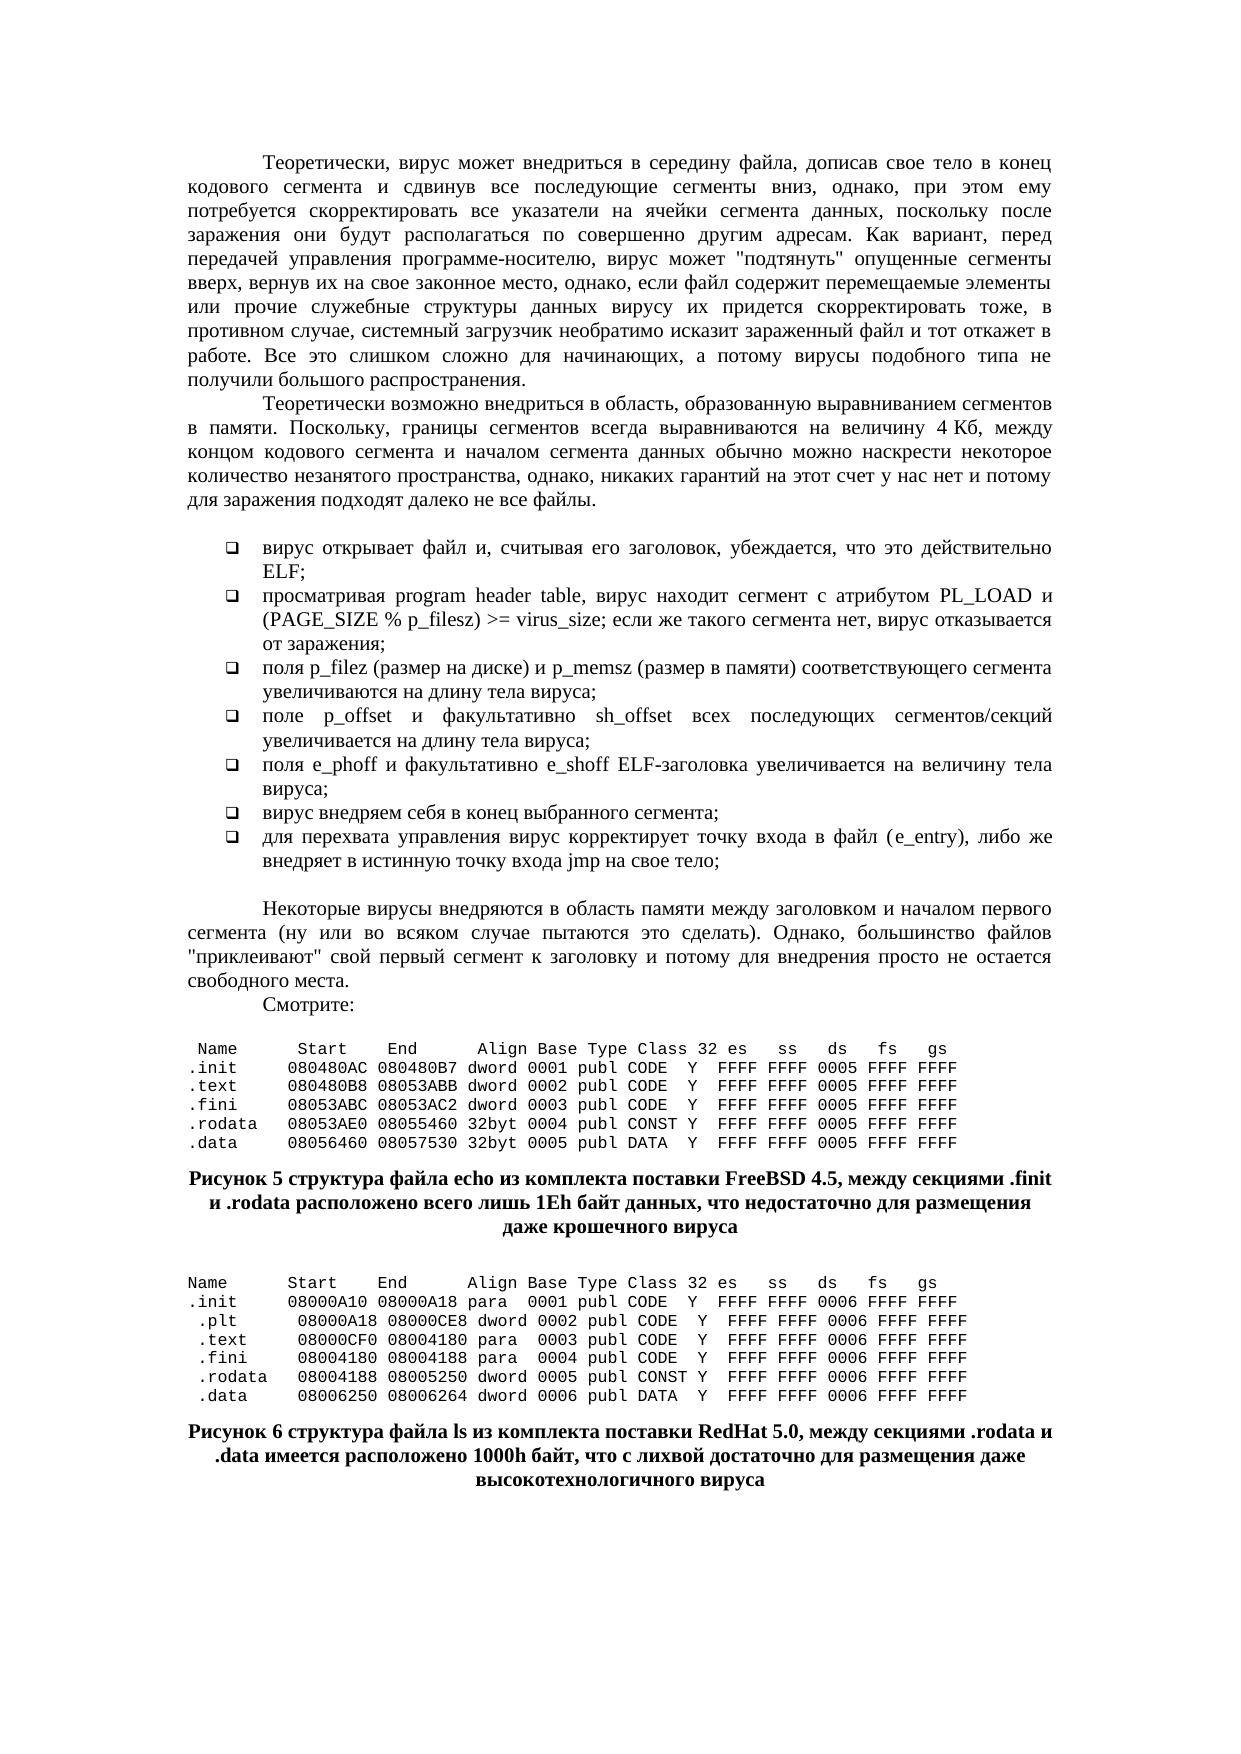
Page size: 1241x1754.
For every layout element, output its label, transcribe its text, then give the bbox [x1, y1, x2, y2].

list поля p_filez (размер на диске) и p_memsz (размер в памяти) соответствующего сегмента увеличиваются на длину тела вируса; [225, 655, 1053, 703]
text Name Start End Align Base Type Class 32 es ss ds fs gs [187, 1040, 1053, 1059]
text Рисунок 6 структура файла ls из комплекта поставки RedHat 5.0, между секциями .rodata и .data имеется расположено 1000h байт, что с лихвой достаточно для размещения даже высокотехнологичного вируса [187, 1419, 1053, 1491]
list поле p_offset и факультативно sh_offset всех последующих сегментов/секций увеличивается на длину тела вируса; [225, 703, 1053, 752]
text .data 08006250 08006264 dword 0006 publ DATA Y FFFF FFFF 0006 FFFF FFFF [187, 1388, 1053, 1407]
text Смотрите: [187, 992, 1053, 1016]
list просматривая program header table, вирус находит сегмент с атрибутом PL_LOAD и (PAGE_SIZE % p_filesz) >= virus_size; если же такого сегмента нет, вирус отказывается от заражения; [225, 583, 1053, 655]
text .text 080480B8 08053ABB dword 0002 publ CODE Y FFFF FFFF 0005 FFFF FFFF [187, 1078, 1053, 1097]
list для перехвата управления вирус корректирует точку входа в файл (e_entry), либо же внедряет в истинную точку входа jmp на свое тело; [225, 824, 1053, 872]
list вирус внедряем себя в конец выбранного сегмента; [225, 800, 1053, 824]
text .init 08000A10 08000A18 para 0001 publ CODE Y FFFF FFFF 0006 FFFF FFFF [187, 1293, 1053, 1312]
text .fini 08053ABC 08053AC2 dword 0003 publ CODE Y FFFF FFFF 0005 FFFF FFFF [187, 1097, 1053, 1116]
text .plt 08000A18 08000CE8 dword 0002 publ CODE Y FFFF FFFF 0006 FFFF FFFF [187, 1312, 1053, 1331]
text Рисунок 5 структура файла echo из комплекта поставки FreeBSD 4.5, между секциями .finit и .rodata расположено всего лишь 1Eh байт данных, что недостаточно для размещения даже крошечного вируса [187, 1166, 1053, 1238]
text Name Start End Align Base Type Class 32 es ss ds fs gs [187, 1275, 1053, 1293]
list поля e_phoff и факультативно e_shoff ELF-заголовка увеличивается на величину тела вируса; [225, 752, 1053, 800]
list вирус открывает файл и, считывая его заголовок, убеждается, что это действительно ELF; [225, 535, 1053, 583]
text .init 080480AC 080480B7 dword 0001 publ CODE Y FFFF FFFF 0005 FFFF FFFF [187, 1059, 1053, 1078]
text .rodata 08004188 08005250 dword 0005 publ CONST Y FFFF FFFF 0006 FFFF FFFF [187, 1369, 1053, 1388]
text .rodata 08053AE0 08055460 32byt 0004 publ CONST Y FFFF FFFF 0005 FFFF FFFF [187, 1116, 1053, 1134]
text Теоретически, вирус может внедриться в середину файла, дописав свое тело в конец кодового сегмента и сдвинув все последующие сегменты вниз, однако, при этом ему потребуется скорректировать все указатели на ячейки сегмента данных, поскольку после заражения они будут располагаться по совершенно другим адресам. Как вариант, перед передачей управления программе-носителю, вирус может "подтянуть" опущенные сегменты вверх, вернув их на свое законное место, однако, если файл содержит перемещаемые элементы или прочие служебные структуры данных вирусу их придется скорректировать тоже, в противном случае, системный загрузчик необратимо исказит зараженный файл и тот откажет в работе. Все это слишком сложно для начинающих, а потому вирусы подобного типа не получили большого распространения. [187, 150, 1053, 391]
text .text 08000CF0 08004180 para 0003 publ CODE Y FFFF FFFF 0006 FFFF FFFF [187, 1331, 1053, 1350]
text Теоретически возможно внедриться в область, образованную выравниванием сегментов в памяти. Поскольку, границы сегментов всегда выравниваются на величину 4 Кб, между концом кодового сегмента и началом сегмента данных обычно можно наскрести некоторое количество незанятого пространства, однако, никаких гарантий на этот счет у нас нет и потому для заражения подходят далеко не все файлы. [187, 391, 1053, 511]
text Некоторые вирусы внедряются в область памяти между заголовком и началом первого сегмента (ну или во всяком случае пытаются это сделать). Однако, большинство файлов "приклеивают" свой первый сегмент к заголовку и потому для внедрения просто не остается свободного места. [187, 896, 1053, 992]
text .fini 08004180 08004188 para 0004 publ CODE Y FFFF FFFF 0006 FFFF FFFF [187, 1350, 1053, 1369]
text .data 08056460 08057530 32byt 0005 publ DATA Y FFFF FFFF 0005 FFFF FFFF [187, 1134, 1053, 1153]
